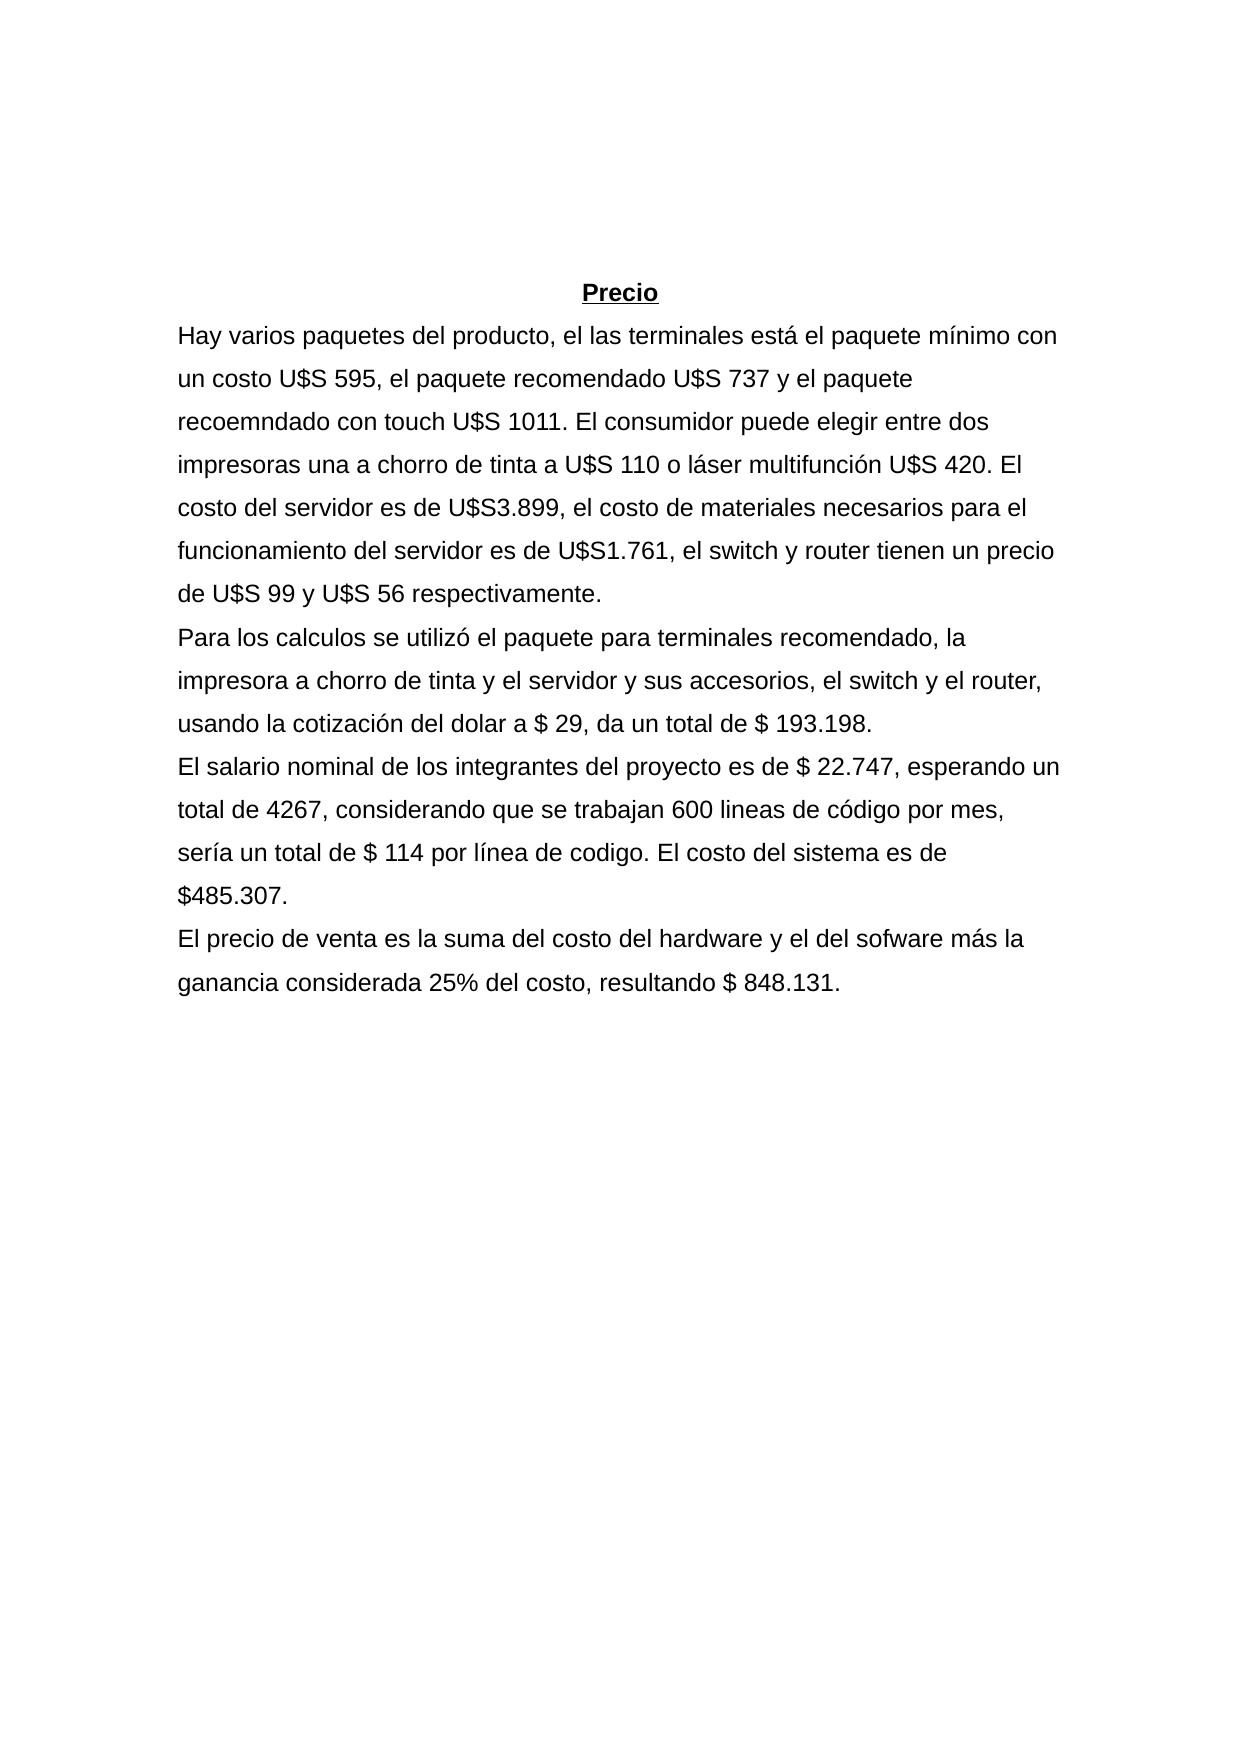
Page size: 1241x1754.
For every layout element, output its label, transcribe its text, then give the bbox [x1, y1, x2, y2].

text El salario nominal de los integrantes del proyecto es de $ 22.747, esperando un total de 4267, considerando que se trabajan 600 lineas de código por mes, sería un total de $ 114 por línea de codigo. El costo del sistema es de $485.307. [177, 752, 1063, 910]
text Hay varios paquetes del producto, el las terminales está el paquete mínimo con un costo U$S 595, el paquete recomendado U$S 737 y el paquete recoemndado con touch U$S 1011. El consumidor puede elegir entre dos impresoras una a chorro de tinta a U$S 110 o láser multifunción U$S 420. El costo del servidor es de U$S3.899, el costo de materiales necesarios para el funcionamiento del servidor es de U$S1.761, el switch y router tienen un precio de U$S 99 y U$S 56 respectivamente. [177, 321, 1063, 608]
text Para los calculos se utilizó el paquete para terminales recomendado, la impresora a chorro de tinta y el servidor y sus accesorios, el switch y el router, usando la cotización del dolar a $ 29, da un total de $ 193.198. [177, 622, 1063, 737]
text Precio [177, 277, 1063, 306]
text El precio de venta es la suma del costo del hardware y el del sofware más la ganancia considerada 25% del costo, resultando $ 848.131. [177, 924, 1063, 996]
